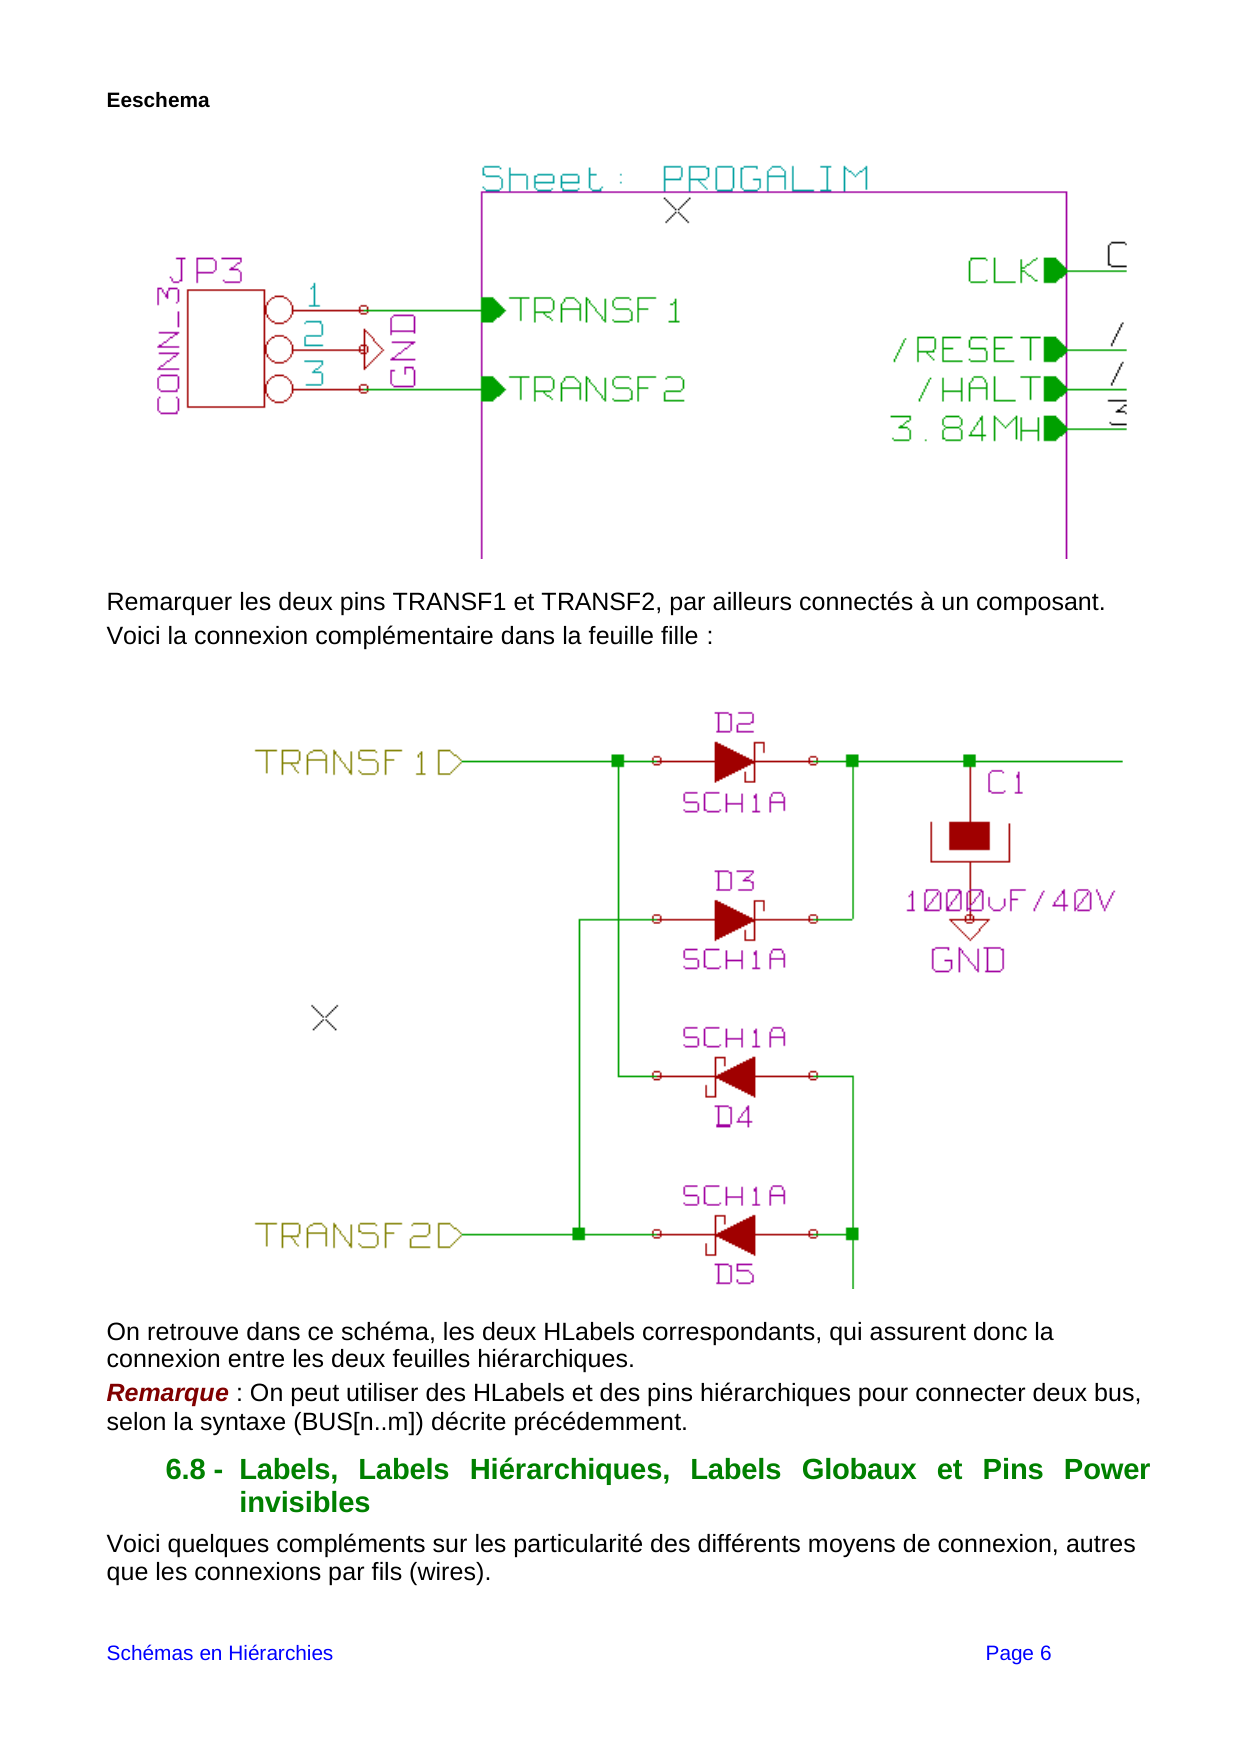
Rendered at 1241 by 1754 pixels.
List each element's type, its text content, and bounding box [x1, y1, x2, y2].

text Voici quelques compléments sur les particularité des différents moyens de connexion, autres que les connexions par fils (wires). [106, 1530, 1151, 1586]
text Remarquer les deux pins TRANSF1 et TRANSF2, par ailleurs connectés à un composant. [106, 588, 1151, 616]
picture [135, 678, 1123, 1289]
text Remarque : On peut utiliser des HLabels et des pins hiérarchiques pour connecter deux bus, selon la syntaxe (BUS[n..m]) décrite précédemment. [106, 1379, 1151, 1435]
subtitle Labels, Labels Hiérarchiques, Labels Globaux et Pins Power invisibles [92, 1453, 1151, 1518]
text On retrouve dans ce schéma, les deux HLabels correspondants, qui assurent donc la connexion entre les deux feuilles hiérarchiques. [106, 1317, 1151, 1373]
text Voici la connexion complémentaire dans la feuille fille : [106, 622, 1151, 650]
